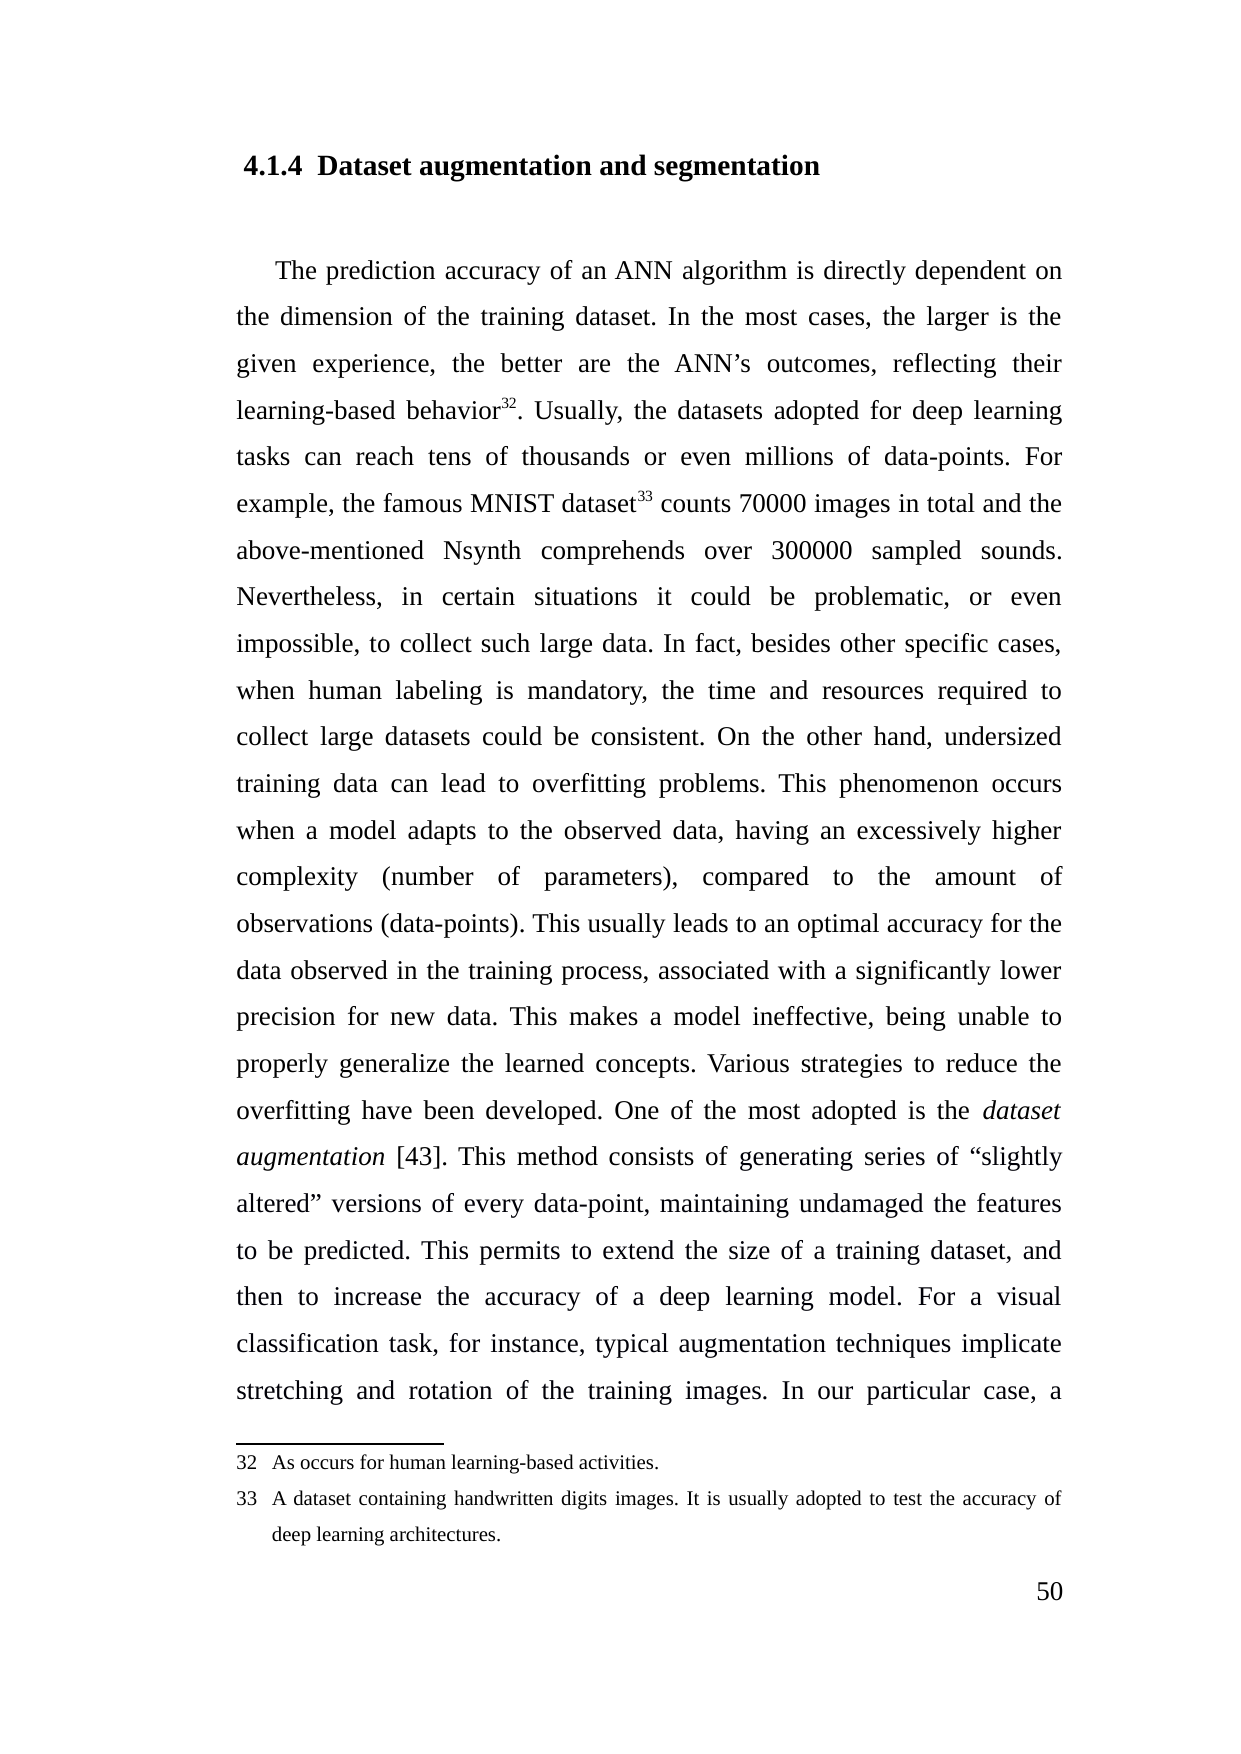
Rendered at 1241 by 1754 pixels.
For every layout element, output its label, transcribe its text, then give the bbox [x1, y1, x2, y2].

subtitle Dataset augmentation and segmentation [236, 148, 1063, 181]
text A dataset containing handwritten digits images. It is usually adopted to test the accuracy of deep learning architectures. [236, 1486, 1063, 1546]
text The prediction accuracy of an ANN algorithm is directly dependent on the dimension of the training dataset. In the most cases, the larger is the given experience, the better are the ANN’s outcomes, reflecting their learning-based behavior. Usually, the datasets adopted for deep learning tasks can reach tens of thousands or even millions of data-points. For example, the famous MNIST dataset counts 70000 images in total and the above-mentioned Nsynth comprehends over 300000 sampled sounds. Nevertheless, in certain situations it could be problematic, or even impossible, to collect such large data. In fact, besides other specific cases, when human labeling is mandatory, the time and resources required to collect large datasets could be consistent. On the other hand, undersized training data can lead to overfitting problems. This phenomenon occurs when a model adapts to the observed data, having an excessively higher complexity (number of parameters), compared to the amount of observations (data-points). This usually leads to an optimal accuracy for the data observed in the training process, associated with a significantly lower precision for new data. This makes a model ineffective, being unable to properly generalize the learned concepts. Various strategies to reduce the overfitting have been developed. One of the most adopted is the dataset augmentation [43]. This method consists of generating series of “slightly altered” versions of every data-point, maintaining undamaged the features to be predicted. This permits to extend the size of a training dataset, and then to increase the accuracy of a deep learning model. For a visual classification task, for instance, typical augmentation techniques implicate stretching and rotation of the training images. In our particular case, a [236, 254, 1063, 1405]
text As occurs for human learning-based activities. [236, 1449, 1063, 1474]
